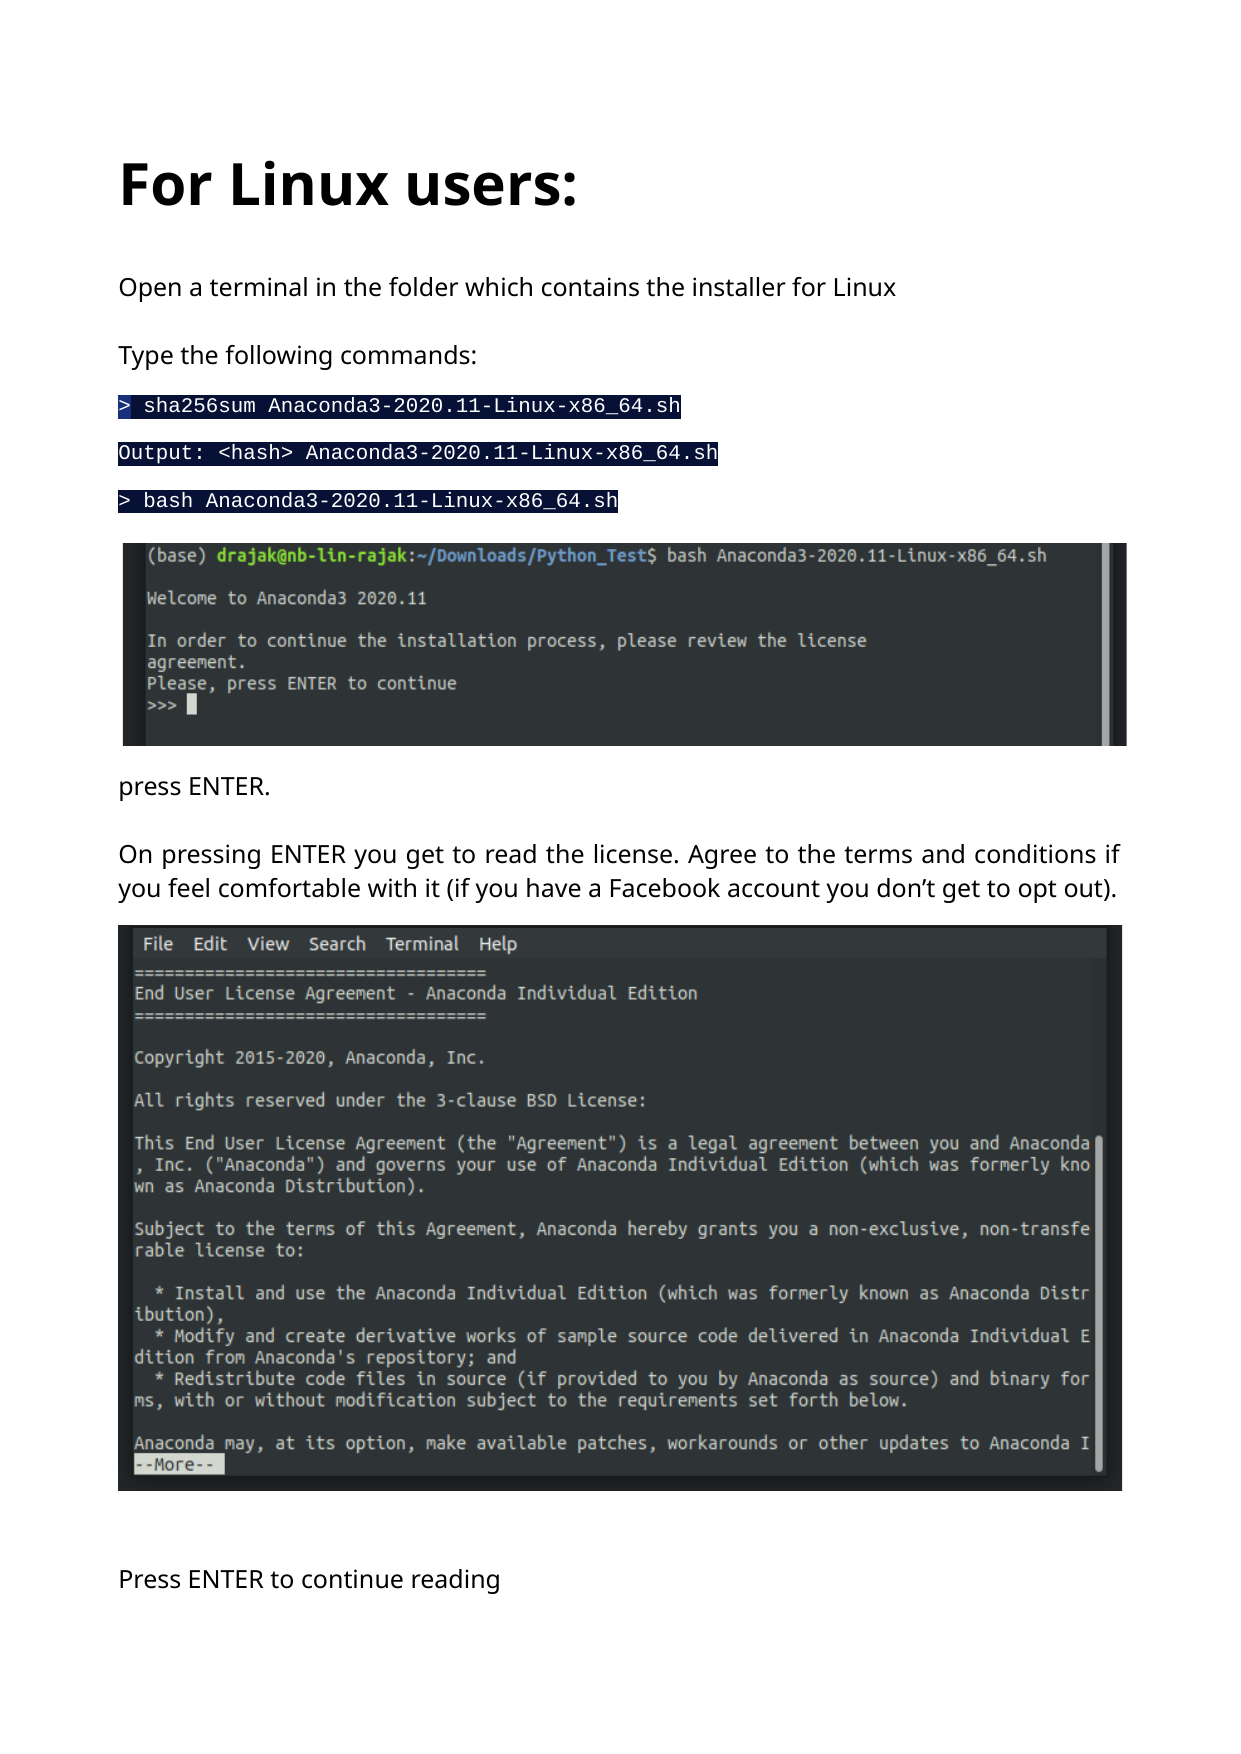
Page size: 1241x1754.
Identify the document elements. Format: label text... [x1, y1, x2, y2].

text Output: <hash> Anaconda3-2020.11-Linux-x86_64.sh [118, 442, 1122, 466]
text > sha256sum Anaconda3-2020.11-Linux-x86_64.sh [118, 395, 1122, 419]
picture [122, 543, 1127, 746]
text press ENTER. [118, 769, 1122, 803]
text > bash Anaconda3-2020.11-Linux-x86_64.sh [118, 489, 1122, 513]
text On pressing ENTER you get to read the license. Agree to the terms and conditions if you feel comfortable with it (if you have a Facebook account you don’t get to opt out). [118, 837, 1122, 905]
title For Linux users: [118, 143, 1122, 223]
text Type the following commands: [118, 337, 1122, 371]
text Open a terminal in the folder which contains the installer for Linux [118, 269, 1122, 303]
picture [118, 925, 1123, 1491]
text Press ENTER to continue reading [118, 1561, 1122, 1595]
